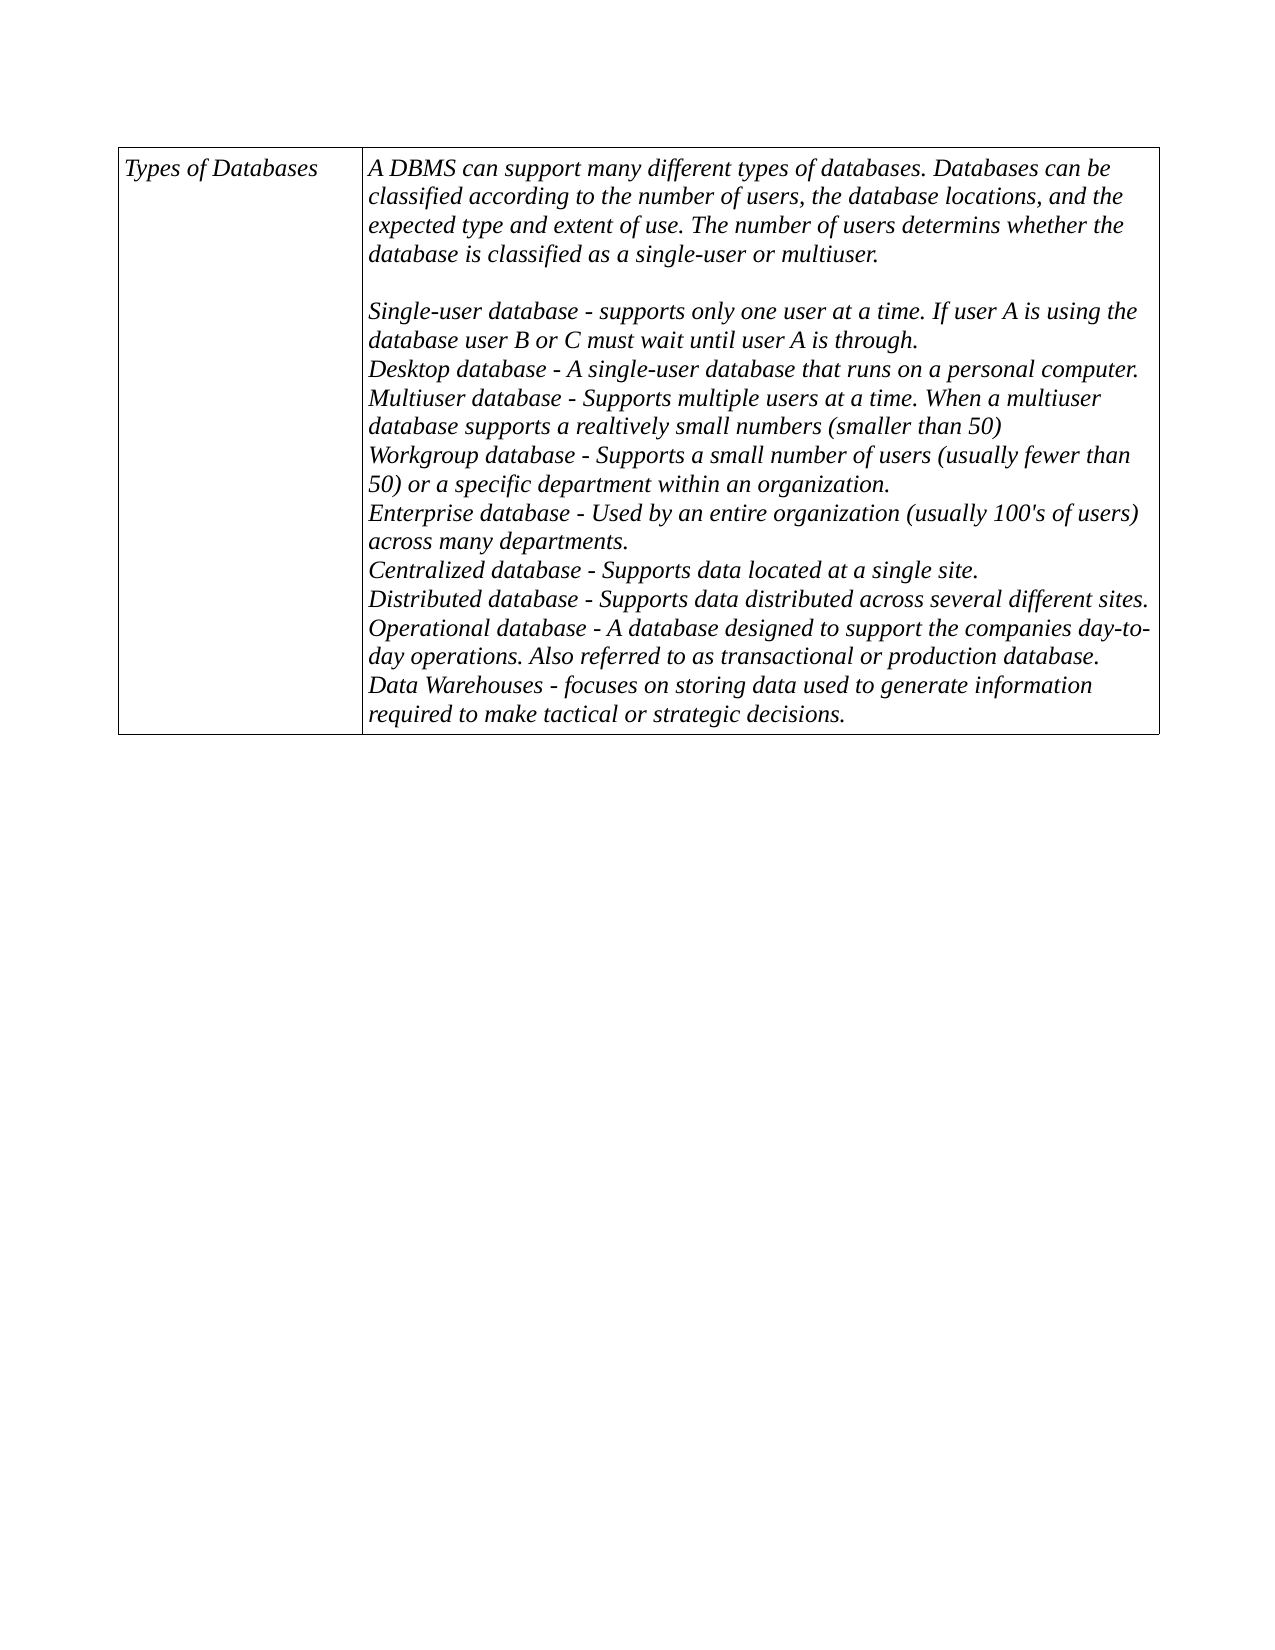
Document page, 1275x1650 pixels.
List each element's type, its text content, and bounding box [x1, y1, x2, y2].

table_header Types of Databases [119, 148, 362, 733]
table_header A DBMS can support many different types of databases. Databases can be classified according to the number of users, the database locations, and the expected type and extent of use. The number of users determins whether the database is classified as a single-user or multiuser. Single-user database - supports only one user at a time. If user A is using the database user B or C must wait until user A is through. Desktop database - A single-user database that runs on a personal computer. Multiuser database - Supports multiple users at a time. When a multiuser database supports a realtively small numbers (smaller than 50) Workgroup database - Supports a small number of users (usually fewer than 50) or a specific department within an organization. Enterprise database - Used by an entire organization (usually 100's of users) across many departments. Centralized database - Supports data located at a single site. Distributed database - Supports data distributed across several different sites. Operational database - A database designed to support the companies day-to-day operations. Also referred to as transactional or production database. Data Warehouses - focuses on storing data used to generate information required to make tactical or strategic decisions. [363, 148, 1159, 733]
